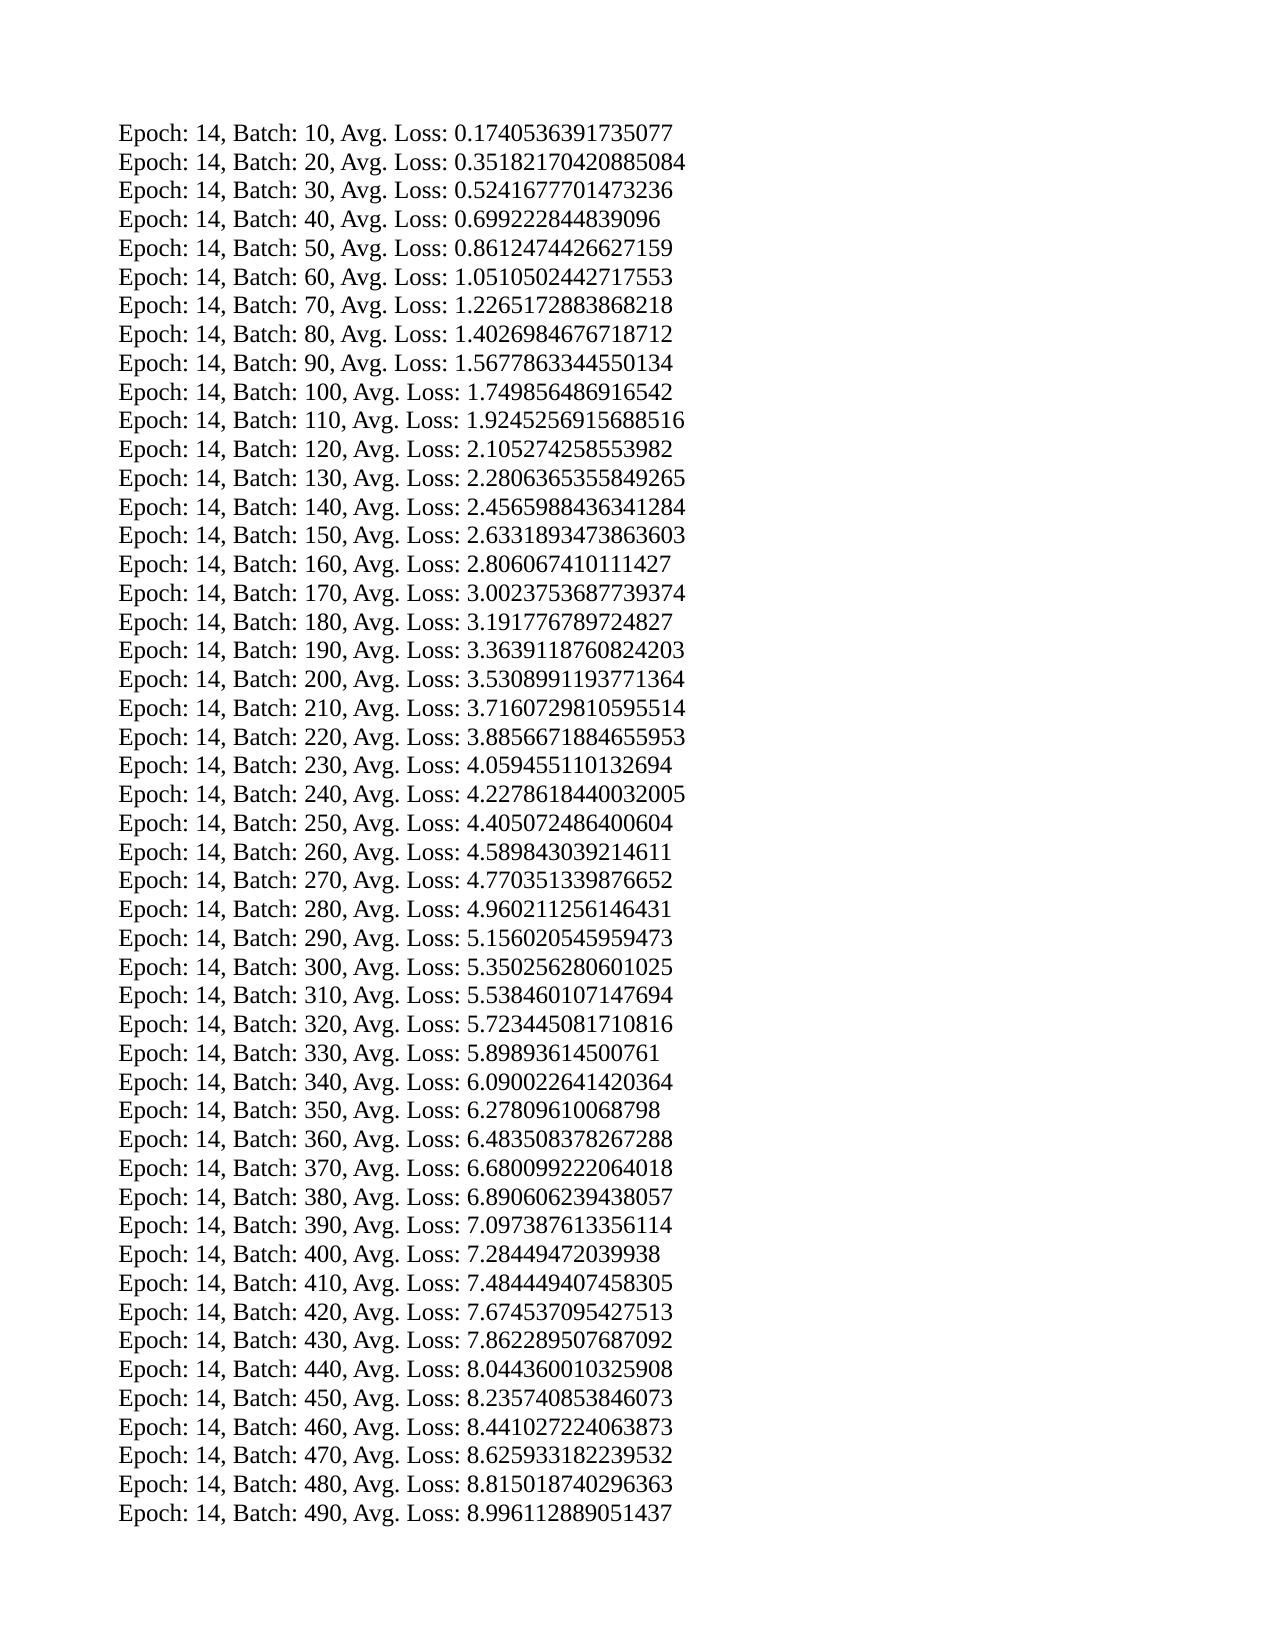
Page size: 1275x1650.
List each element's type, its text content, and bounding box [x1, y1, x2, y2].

text Epoch: 14, Batch: 370, Avg. Loss: 6.680099222064018 [118, 1153, 1157, 1182]
text Epoch: 14, Batch: 390, Avg. Loss: 7.097387613356114 [118, 1211, 1157, 1239]
text Epoch: 14, Batch: 190, Avg. Loss: 3.3639118760824203 [118, 636, 1157, 664]
text Epoch: 14, Batch: 440, Avg. Loss: 8.044360010325908 [118, 1354, 1157, 1383]
text Epoch: 14, Batch: 470, Avg. Loss: 8.625933182239532 [118, 1441, 1157, 1469]
text Epoch: 14, Batch: 450, Avg. Loss: 8.235740853846073 [118, 1383, 1157, 1412]
text Epoch: 14, Batch: 400, Avg. Loss: 7.28449472039938 [118, 1239, 1157, 1268]
text Epoch: 14, Batch: 90, Avg. Loss: 1.5677863344550134 [118, 348, 1157, 377]
text Epoch: 14, Batch: 120, Avg. Loss: 2.105274258553982 [118, 434, 1157, 463]
text Epoch: 14, Batch: 210, Avg. Loss: 3.7160729810595514 [118, 693, 1157, 722]
text Epoch: 14, Batch: 320, Avg. Loss: 5.723445081710816 [118, 1009, 1157, 1038]
text Epoch: 14, Batch: 410, Avg. Loss: 7.484449407458305 [118, 1268, 1157, 1297]
text Epoch: 14, Batch: 40, Avg. Loss: 0.699222844839096 [118, 204, 1157, 233]
text Epoch: 14, Batch: 280, Avg. Loss: 4.960211256146431 [118, 894, 1157, 923]
text Epoch: 14, Batch: 310, Avg. Loss: 5.538460107147694 [118, 981, 1157, 1009]
text Epoch: 14, Batch: 480, Avg. Loss: 8.815018740296363 [118, 1469, 1157, 1498]
text Epoch: 14, Batch: 110, Avg. Loss: 1.9245256915688516 [118, 406, 1157, 434]
text Epoch: 14, Batch: 250, Avg. Loss: 4.405072486400604 [118, 808, 1157, 837]
text Epoch: 14, Batch: 300, Avg. Loss: 5.350256280601025 [118, 952, 1157, 981]
text Epoch: 14, Batch: 350, Avg. Loss: 6.27809610068798 [118, 1096, 1157, 1124]
text Epoch: 14, Batch: 490, Avg. Loss: 8.996112889051437 [118, 1498, 1157, 1527]
text Epoch: 14, Batch: 240, Avg. Loss: 4.2278618440032005 [118, 779, 1157, 808]
text Epoch: 14, Batch: 200, Avg. Loss: 3.5308991193771364 [118, 664, 1157, 693]
text Epoch: 14, Batch: 30, Avg. Loss: 0.5241677701473236 [118, 176, 1157, 204]
text Epoch: 14, Batch: 170, Avg. Loss: 3.0023753687739374 [118, 578, 1157, 607]
text Epoch: 14, Batch: 430, Avg. Loss: 7.862289507687092 [118, 1326, 1157, 1354]
text Epoch: 14, Batch: 290, Avg. Loss: 5.156020545959473 [118, 923, 1157, 952]
text Epoch: 14, Batch: 380, Avg. Loss: 6.890606239438057 [118, 1182, 1157, 1211]
text Epoch: 14, Batch: 140, Avg. Loss: 2.4565988436341284 [118, 492, 1157, 521]
text Epoch: 14, Batch: 150, Avg. Loss: 2.6331893473863603 [118, 521, 1157, 549]
text Epoch: 14, Batch: 220, Avg. Loss: 3.8856671884655953 [118, 722, 1157, 751]
text Epoch: 14, Batch: 20, Avg. Loss: 0.35182170420885084 [118, 147, 1157, 176]
text Epoch: 14, Batch: 60, Avg. Loss: 1.0510502442717553 [118, 262, 1157, 291]
text Epoch: 14, Batch: 160, Avg. Loss: 2.806067410111427 [118, 549, 1157, 578]
text Epoch: 14, Batch: 420, Avg. Loss: 7.674537095427513 [118, 1297, 1157, 1326]
text Epoch: 14, Batch: 340, Avg. Loss: 6.090022641420364 [118, 1067, 1157, 1096]
text Epoch: 14, Batch: 180, Avg. Loss: 3.191776789724827 [118, 607, 1157, 636]
text Epoch: 14, Batch: 360, Avg. Loss: 6.483508378267288 [118, 1124, 1157, 1153]
text Epoch: 14, Batch: 50, Avg. Loss: 0.8612474426627159 [118, 233, 1157, 262]
text Epoch: 14, Batch: 80, Avg. Loss: 1.4026984676718712 [118, 319, 1157, 348]
text Epoch: 14, Batch: 130, Avg. Loss: 2.2806365355849265 [118, 463, 1157, 492]
text Epoch: 14, Batch: 460, Avg. Loss: 8.441027224063873 [118, 1412, 1157, 1441]
text Epoch: 14, Batch: 70, Avg. Loss: 1.2265172883868218 [118, 291, 1157, 319]
text Epoch: 14, Batch: 270, Avg. Loss: 4.770351339876652 [118, 866, 1157, 894]
text Epoch: 14, Batch: 100, Avg. Loss: 1.749856486916542 [118, 377, 1157, 406]
text Epoch: 14, Batch: 330, Avg. Loss: 5.89893614500761 [118, 1038, 1157, 1067]
text Epoch: 14, Batch: 230, Avg. Loss: 4.059455110132694 [118, 751, 1157, 779]
text Epoch: 14, Batch: 260, Avg. Loss: 4.589843039214611 [118, 837, 1157, 866]
text Epoch: 14, Batch: 10, Avg. Loss: 0.1740536391735077 [118, 118, 1157, 147]
